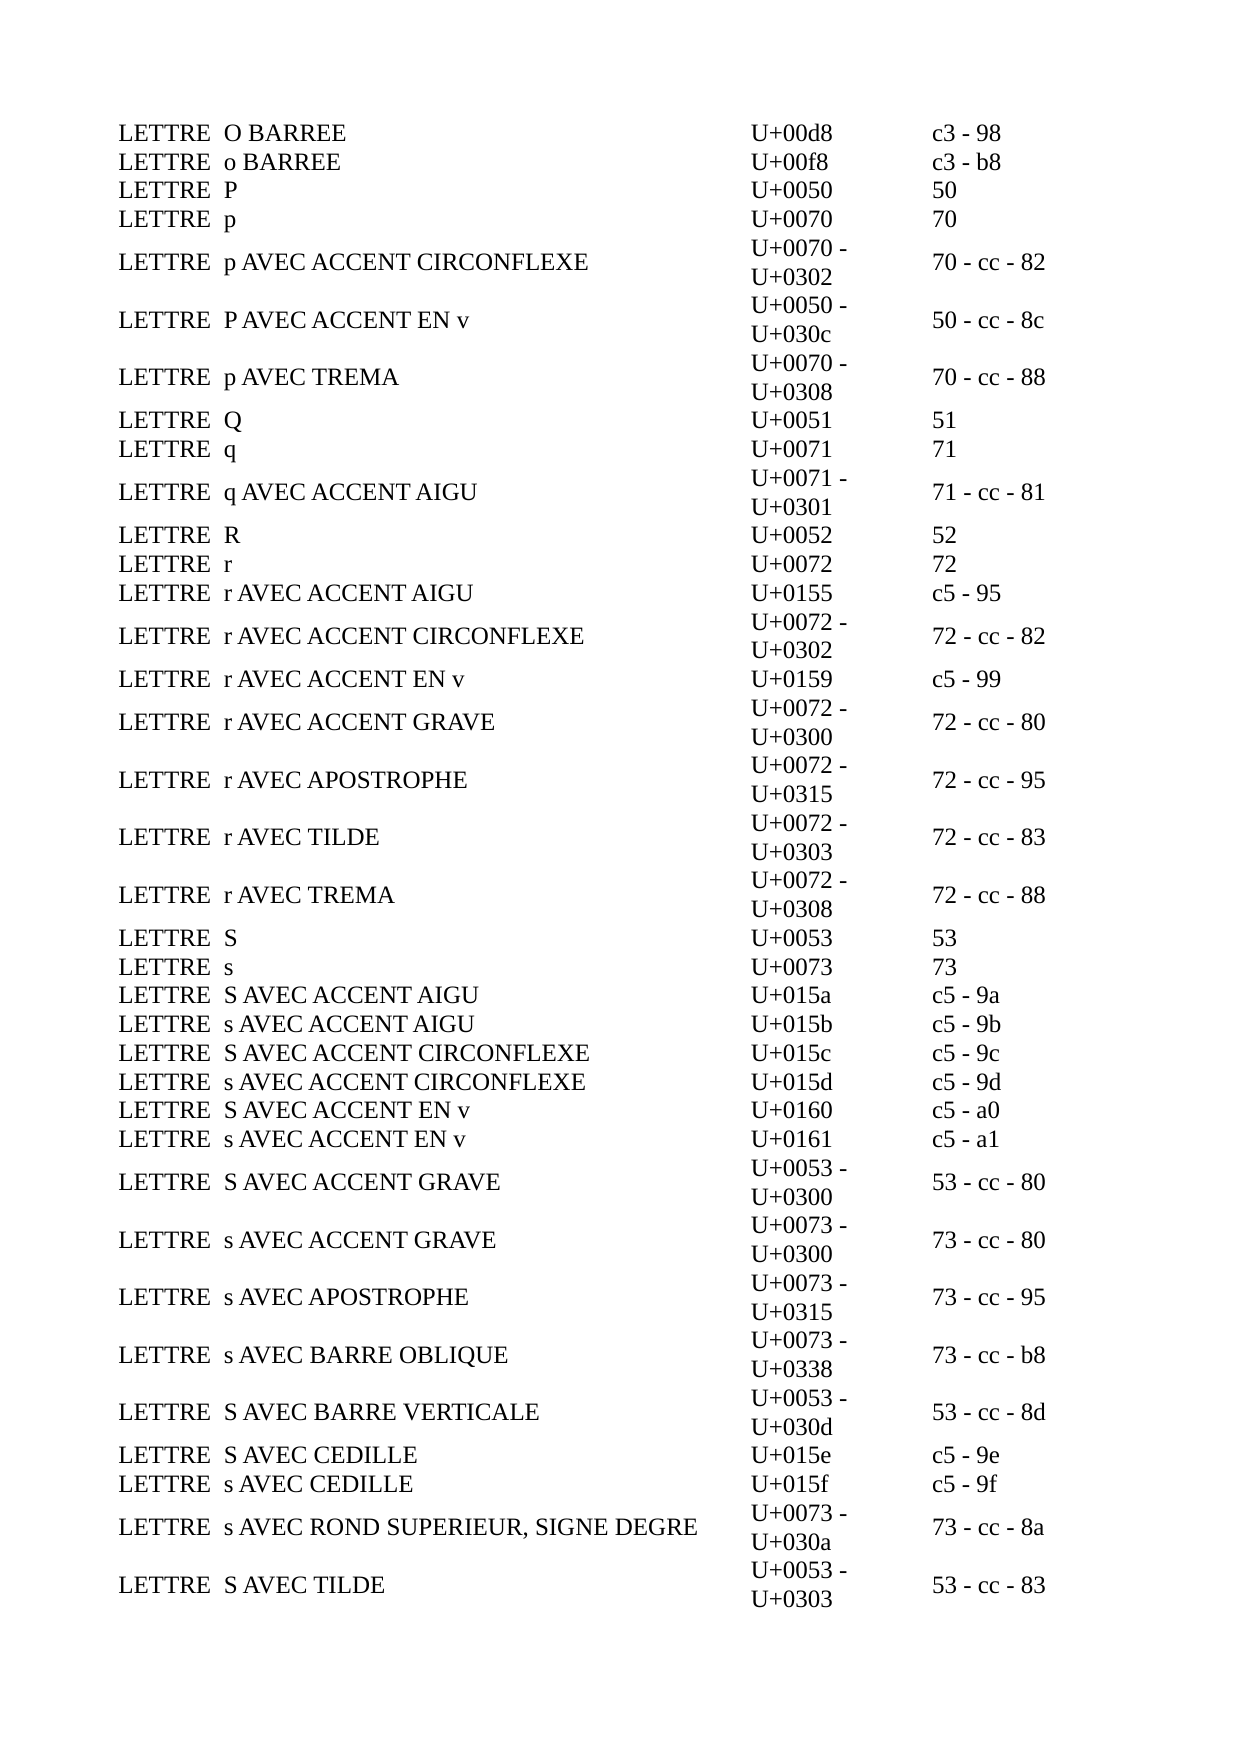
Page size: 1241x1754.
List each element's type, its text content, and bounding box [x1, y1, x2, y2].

table_cell LETTRE r AVEC ACCENT AIGU [118, 578, 751, 607]
table_cell U+0053 - U+0303 [751, 1556, 932, 1613]
table_cell U+0051 [751, 406, 932, 434]
table_cell U+0073 - U+0300 [751, 1211, 932, 1268]
table_cell c3 - 98 [932, 118, 1087, 147]
table_cell LETTRE S AVEC ACCENT EN v [118, 1096, 751, 1124]
table_cell LETTRE p [118, 204, 751, 233]
table_cell U+0071 - U+0301 [751, 463, 932, 521]
table_cell c3 - b8 [932, 147, 1087, 176]
table_cell c5 - a1 [932, 1124, 1087, 1153]
table_cell U+015a [751, 981, 932, 1009]
table_cell LETTRE S AVEC TILDE [118, 1556, 751, 1613]
table_cell 51 [932, 406, 1087, 434]
table_cell 72 - cc - 80 [932, 693, 1087, 751]
table_cell 50 [932, 176, 1087, 204]
table_cell LETTRE p AVEC ACCENT CIRCONFLEXE [118, 233, 751, 291]
table_cell 53 - cc - 83 [932, 1556, 1087, 1613]
table_cell 72 - cc - 83 [932, 808, 1087, 866]
table_cell LETTRE Q [118, 406, 751, 434]
table_cell LETTRE r AVEC ACCENT GRAVE [118, 693, 751, 751]
table_cell LETTRE p AVEC TREMA [118, 348, 751, 406]
table_cell LETTRE s AVEC ACCENT AIGU [118, 1009, 751, 1038]
table_cell c5 - 9c [932, 1038, 1087, 1067]
table_cell LETTRE S AVEC ACCENT GRAVE [118, 1153, 751, 1211]
table_cell U+0161 [751, 1124, 932, 1153]
table_cell c5 - 99 [932, 664, 1087, 693]
table_cell U+0073 [751, 952, 932, 981]
table_cell U+0050 - U+030c [751, 291, 932, 348]
table_cell LETTRE O BARREE [118, 118, 751, 147]
table_cell LETTRE q AVEC ACCENT AIGU [118, 463, 751, 521]
table_cell U+015e [751, 1441, 932, 1469]
table_cell LETTRE r [118, 549, 751, 578]
table_cell 73 - cc - 95 [932, 1268, 1087, 1326]
table_cell LETTRE r AVEC TILDE [118, 808, 751, 866]
table_cell 72 - cc - 82 [932, 607, 1087, 664]
table_cell LETTRE S AVEC BARRE VERTICALE [118, 1383, 751, 1441]
table_cell LETTRE s AVEC CEDILLE [118, 1469, 751, 1498]
table_cell LETTRE S AVEC ACCENT CIRCONFLEXE [118, 1038, 751, 1067]
table_cell LETTRE s [118, 952, 751, 981]
table_cell LETTRE q [118, 434, 751, 463]
table_cell LETTRE s AVEC ACCENT CIRCONFLEXE [118, 1067, 751, 1096]
table_cell LETTRE r AVEC ACCENT CIRCONFLEXE [118, 607, 751, 664]
table_cell LETTRE s AVEC ROND SUPERIEUR, SIGNE DEGRE [118, 1498, 751, 1556]
table_cell LETTRE r AVEC ACCENT EN v [118, 664, 751, 693]
table_cell LETTRE s AVEC ACCENT GRAVE [118, 1211, 751, 1268]
table_cell c5 - 9b [932, 1009, 1087, 1038]
table_cell LETTRE s AVEC BARRE OBLIQUE [118, 1326, 751, 1383]
table_cell U+0053 [751, 923, 932, 952]
table_cell U+0073 - U+030a [751, 1498, 932, 1556]
table_cell 52 [932, 521, 1087, 549]
table_cell c5 - 9d [932, 1067, 1087, 1096]
table_cell LETTRE s AVEC APOSTROPHE [118, 1268, 751, 1326]
table_cell LETTRE r AVEC APOSTROPHE [118, 751, 751, 808]
table_cell U+0070 [751, 204, 932, 233]
table_cell LETTRE r AVEC TREMA [118, 866, 751, 923]
table_cell U+0159 [751, 664, 932, 693]
table_cell U+015f [751, 1469, 932, 1498]
table_cell U+0053 - U+0300 [751, 1153, 932, 1211]
table_cell U+0072 - U+0303 [751, 808, 932, 866]
table_cell U+0050 [751, 176, 932, 204]
table_cell 71 - cc - 81 [932, 463, 1087, 521]
table_cell c5 - 9a [932, 981, 1087, 1009]
table_cell U+015d [751, 1067, 932, 1096]
table_cell U+0073 - U+0315 [751, 1268, 932, 1326]
table_cell 73 - cc - 80 [932, 1211, 1087, 1268]
table_cell 70 - cc - 88 [932, 348, 1087, 406]
table_cell LETTRE S AVEC ACCENT AIGU [118, 981, 751, 1009]
table_cell U+0072 - U+0300 [751, 693, 932, 751]
table_cell U+0070 - U+0308 [751, 348, 932, 406]
table_cell 53 [932, 923, 1087, 952]
table_cell U+015c [751, 1038, 932, 1067]
table_cell c5 - a0 [932, 1096, 1087, 1124]
table_cell U+0072 - U+0302 [751, 607, 932, 664]
table_cell LETTRE o BARREE [118, 147, 751, 176]
table_cell U+0053 - U+030d [751, 1383, 932, 1441]
table_cell LETTRE S AVEC CEDILLE [118, 1441, 751, 1469]
table_cell LETTRE P [118, 176, 751, 204]
table_cell U+0072 [751, 549, 932, 578]
table_cell 72 - cc - 88 [932, 866, 1087, 923]
table_cell 70 - cc - 82 [932, 233, 1087, 291]
table_cell LETTRE S [118, 923, 751, 952]
table_cell LETTRE s AVEC ACCENT EN v [118, 1124, 751, 1153]
table_cell 70 [932, 204, 1087, 233]
table_cell 50 - cc - 8c [932, 291, 1087, 348]
table_cell 73 - cc - 8a [932, 1498, 1087, 1556]
table_cell U+0155 [751, 578, 932, 607]
table_cell U+0072 - U+0308 [751, 866, 932, 923]
table_cell 72 - cc - 95 [932, 751, 1087, 808]
table_cell 72 [932, 549, 1087, 578]
table_cell U+0070 - U+0302 [751, 233, 932, 291]
table_cell c5 - 95 [932, 578, 1087, 607]
table_cell 71 [932, 434, 1087, 463]
table_cell LETTRE P AVEC ACCENT EN v [118, 291, 751, 348]
table_cell c5 - 9e [932, 1441, 1087, 1469]
table_cell LETTRE R [118, 521, 751, 549]
table_cell U+0073 - U+0338 [751, 1326, 932, 1383]
table_cell U+0160 [751, 1096, 932, 1124]
table_cell U+00f8 [751, 147, 932, 176]
table_cell c5 - 9f [932, 1469, 1087, 1498]
table_cell U+015b [751, 1009, 932, 1038]
table_cell 73 [932, 952, 1087, 981]
table_cell U+00d8 [751, 118, 932, 147]
table_cell 73 - cc - b8 [932, 1326, 1087, 1383]
table_cell U+0052 [751, 521, 932, 549]
table_cell U+0072 - U+0315 [751, 751, 932, 808]
table_cell 53 - cc - 8d [932, 1383, 1087, 1441]
table_cell U+0071 [751, 434, 932, 463]
table_cell 53 - cc - 80 [932, 1153, 1087, 1211]
